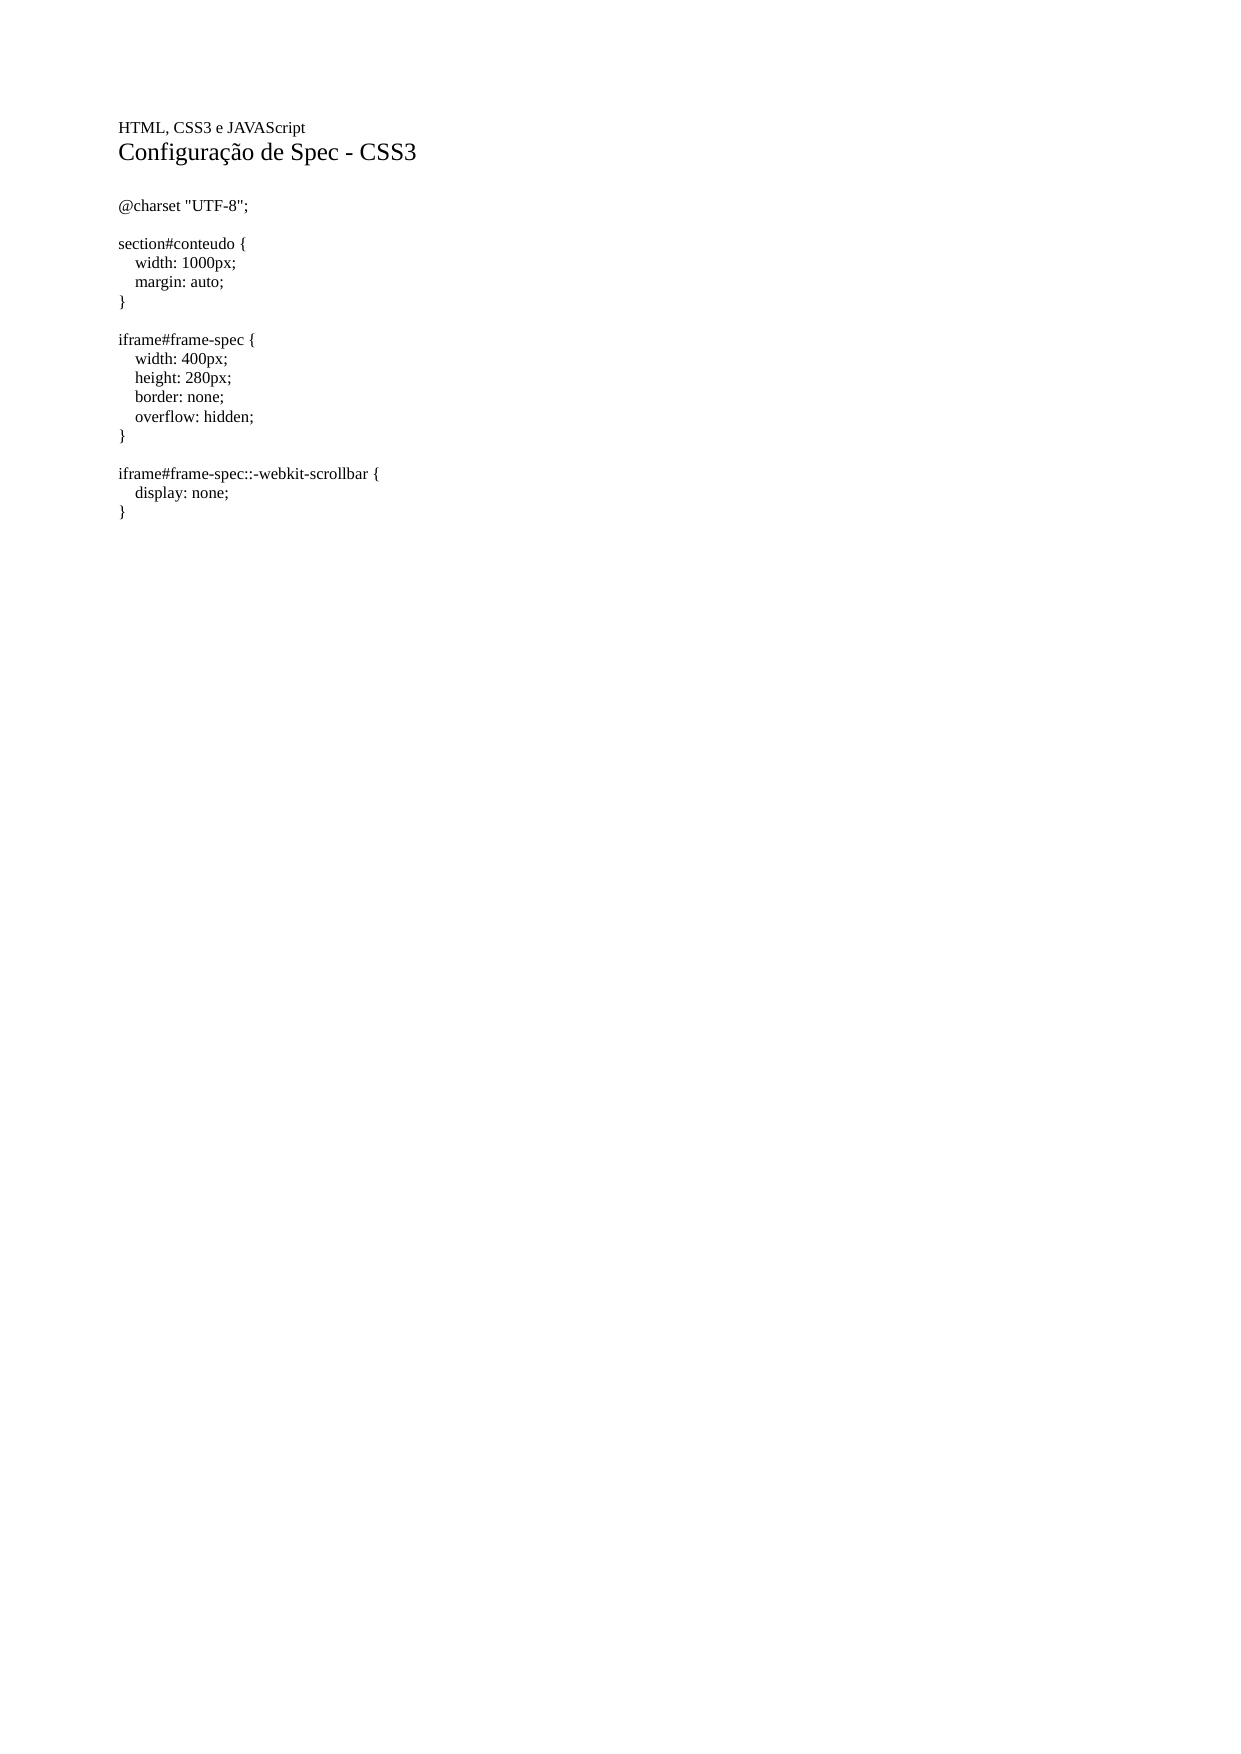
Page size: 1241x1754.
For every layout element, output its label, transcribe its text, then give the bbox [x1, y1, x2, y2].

text iframe#frame-spec::-webkit-scrollbar { [118, 464, 1122, 483]
text width: 400px; [118, 349, 1122, 368]
text display: none; [118, 483, 1122, 502]
text border: none; [118, 387, 1122, 406]
text @charset "UTF-8"; [118, 196, 1122, 215]
text } [118, 291, 1122, 311]
text section#conteudo { [118, 234, 1122, 253]
text margin: auto; [118, 272, 1122, 291]
text iframe#frame-spec { [118, 330, 1122, 349]
text } [118, 502, 1122, 521]
text overflow: hidden; [118, 406, 1122, 426]
text width: 1000px; [118, 253, 1122, 272]
text } [118, 426, 1122, 445]
text height: 280px; [118, 368, 1122, 387]
